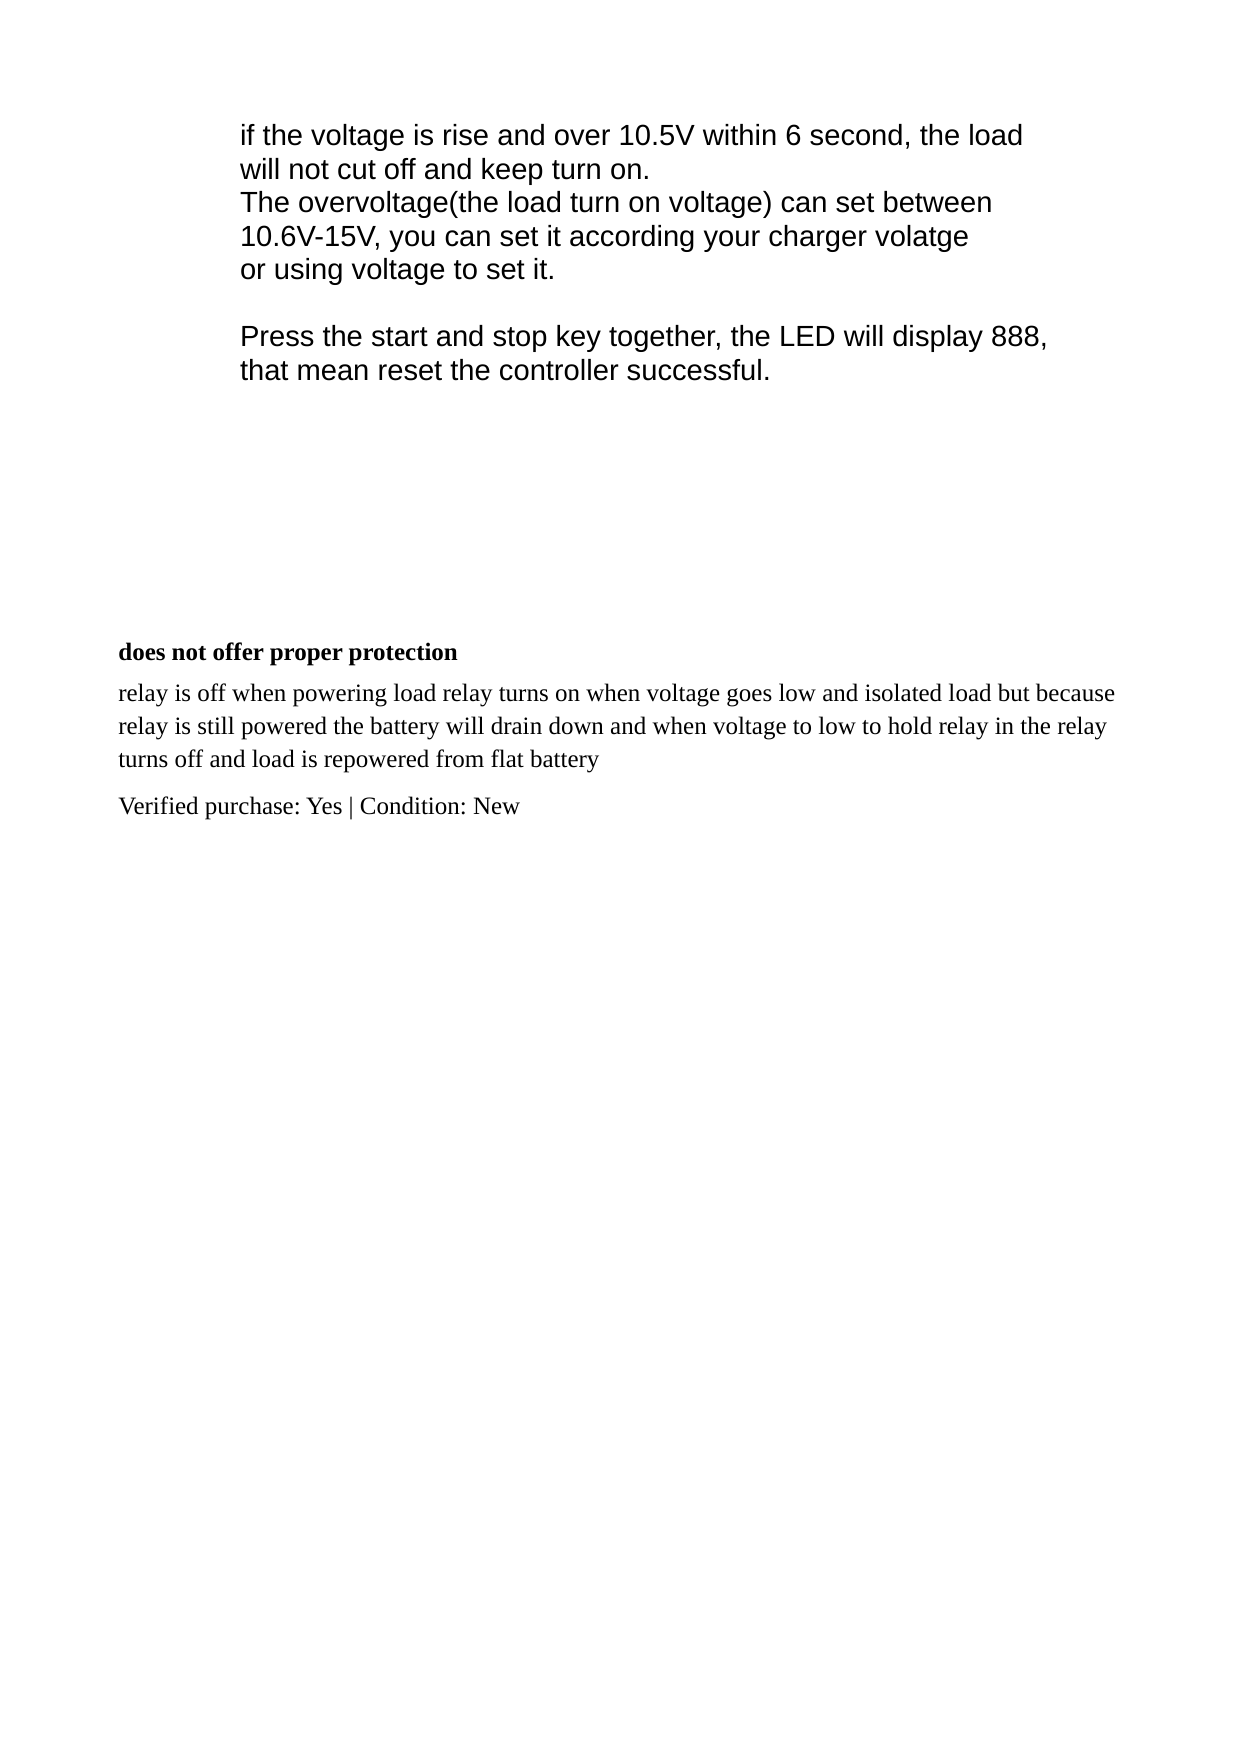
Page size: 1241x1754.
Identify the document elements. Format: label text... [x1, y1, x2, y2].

text if the voltage is rise and over 10.5V within 6 second, the load will not cut off and keep turn on. [240, 118, 1063, 185]
text or using voltage to set it. [240, 252, 1063, 286]
text The overvoltage(the load turn on voltage) can set between 10.6V-15V, you can set it according your charger volatge [240, 185, 1063, 252]
text Verified purchase: Yes | Condition: New [118, 791, 1122, 820]
text Press the start and stop key together, the LED will display 888, that mean reset the controller successful. [240, 319, 1063, 386]
text relay is off when powering load relay turns on when voltage goes low and isolated load but because relay is still powered the battery will drain down and when voltage to low to hold relay in the relay turns off and load is repowered from flat battery [118, 678, 1122, 773]
subtitle does not offer proper protection [118, 637, 1122, 665]
